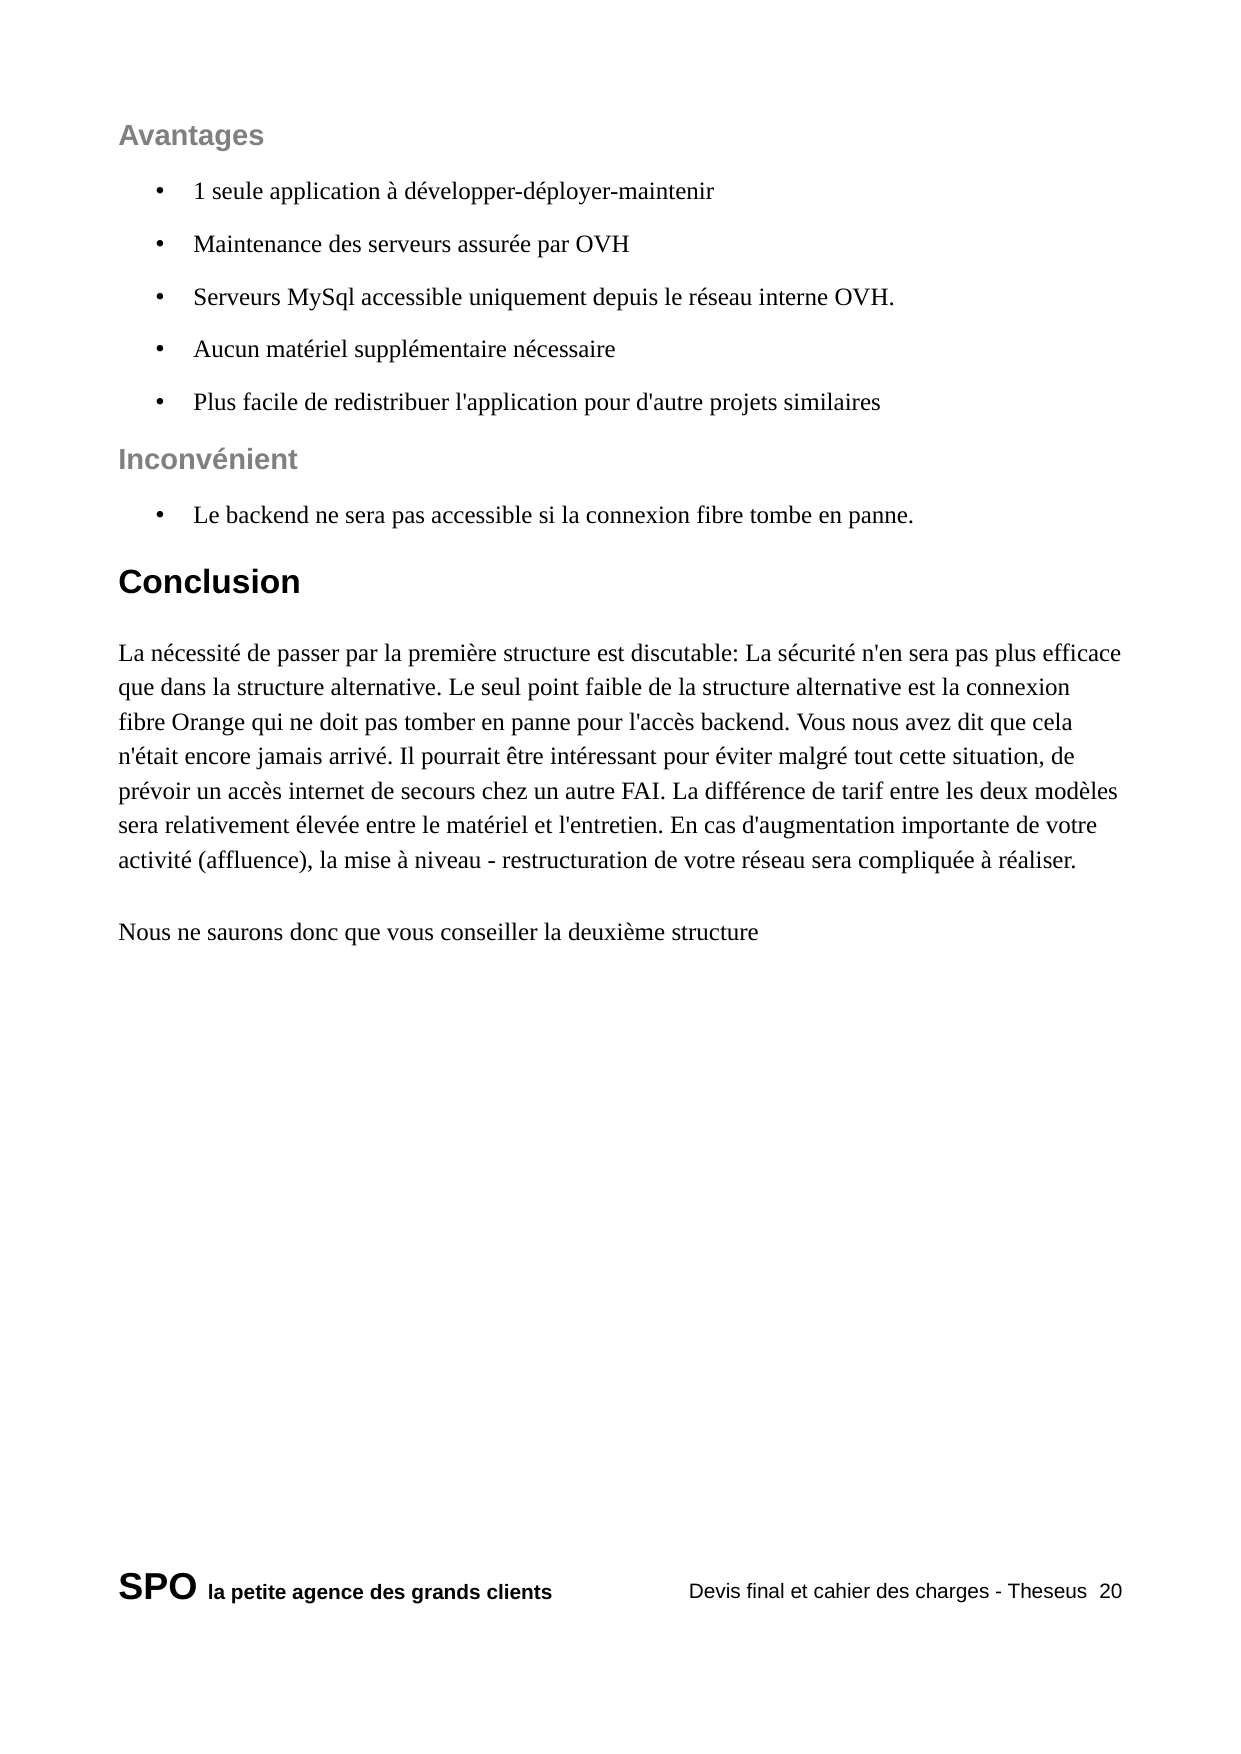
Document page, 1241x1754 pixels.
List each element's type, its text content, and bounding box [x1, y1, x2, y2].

subtitle Plus facile de redistribuer l'application pour d'autre projets similaires [156, 387, 1122, 416]
subtitle Avantages [118, 118, 1122, 152]
subtitle 1 seule application à développer-déployer-maintenir [156, 176, 1122, 205]
subtitle La nécessité de passer par la première structure est discutable: La sécurité n'en sera pas plus efficace que dans la structure alternative. Le seul point faible de la structure alternative est la connexion fibre Orange qui ne doit pas tomber en panne pour l'accès backend. Vous nous avez dit que cela n'était encore jamais arrivé. Il pourrait être intéressant pour éviter malgré tout cette situation, de prévoir un accès internet de secours chez un autre FAI. La différence de tarif entre les deux modèles sera relativement élevée entre le matériel et l'entretien. En cas d'augmentation importante de votre activité (affluence), la mise à niveau - restructuration de votre réseau sera compliquée à réaliser. [118, 638, 1122, 874]
subtitle Nous ne saurons donc que vous conseiller la deuxième structure [118, 917, 1122, 946]
subtitle Maintenance des serveurs assurée par OVH [156, 229, 1122, 258]
subtitle Inconvénient [118, 442, 1122, 476]
subtitle Le backend ne sera pas accessible si la connexion fibre tombe en panne. [156, 500, 1122, 529]
subtitle Aucun matériel supplémentaire nécessaire [156, 334, 1122, 363]
subtitle Serveurs MySql accessible uniquement depuis le réseau interne OVH. [156, 282, 1122, 310]
subtitle Conclusion [118, 562, 1122, 601]
